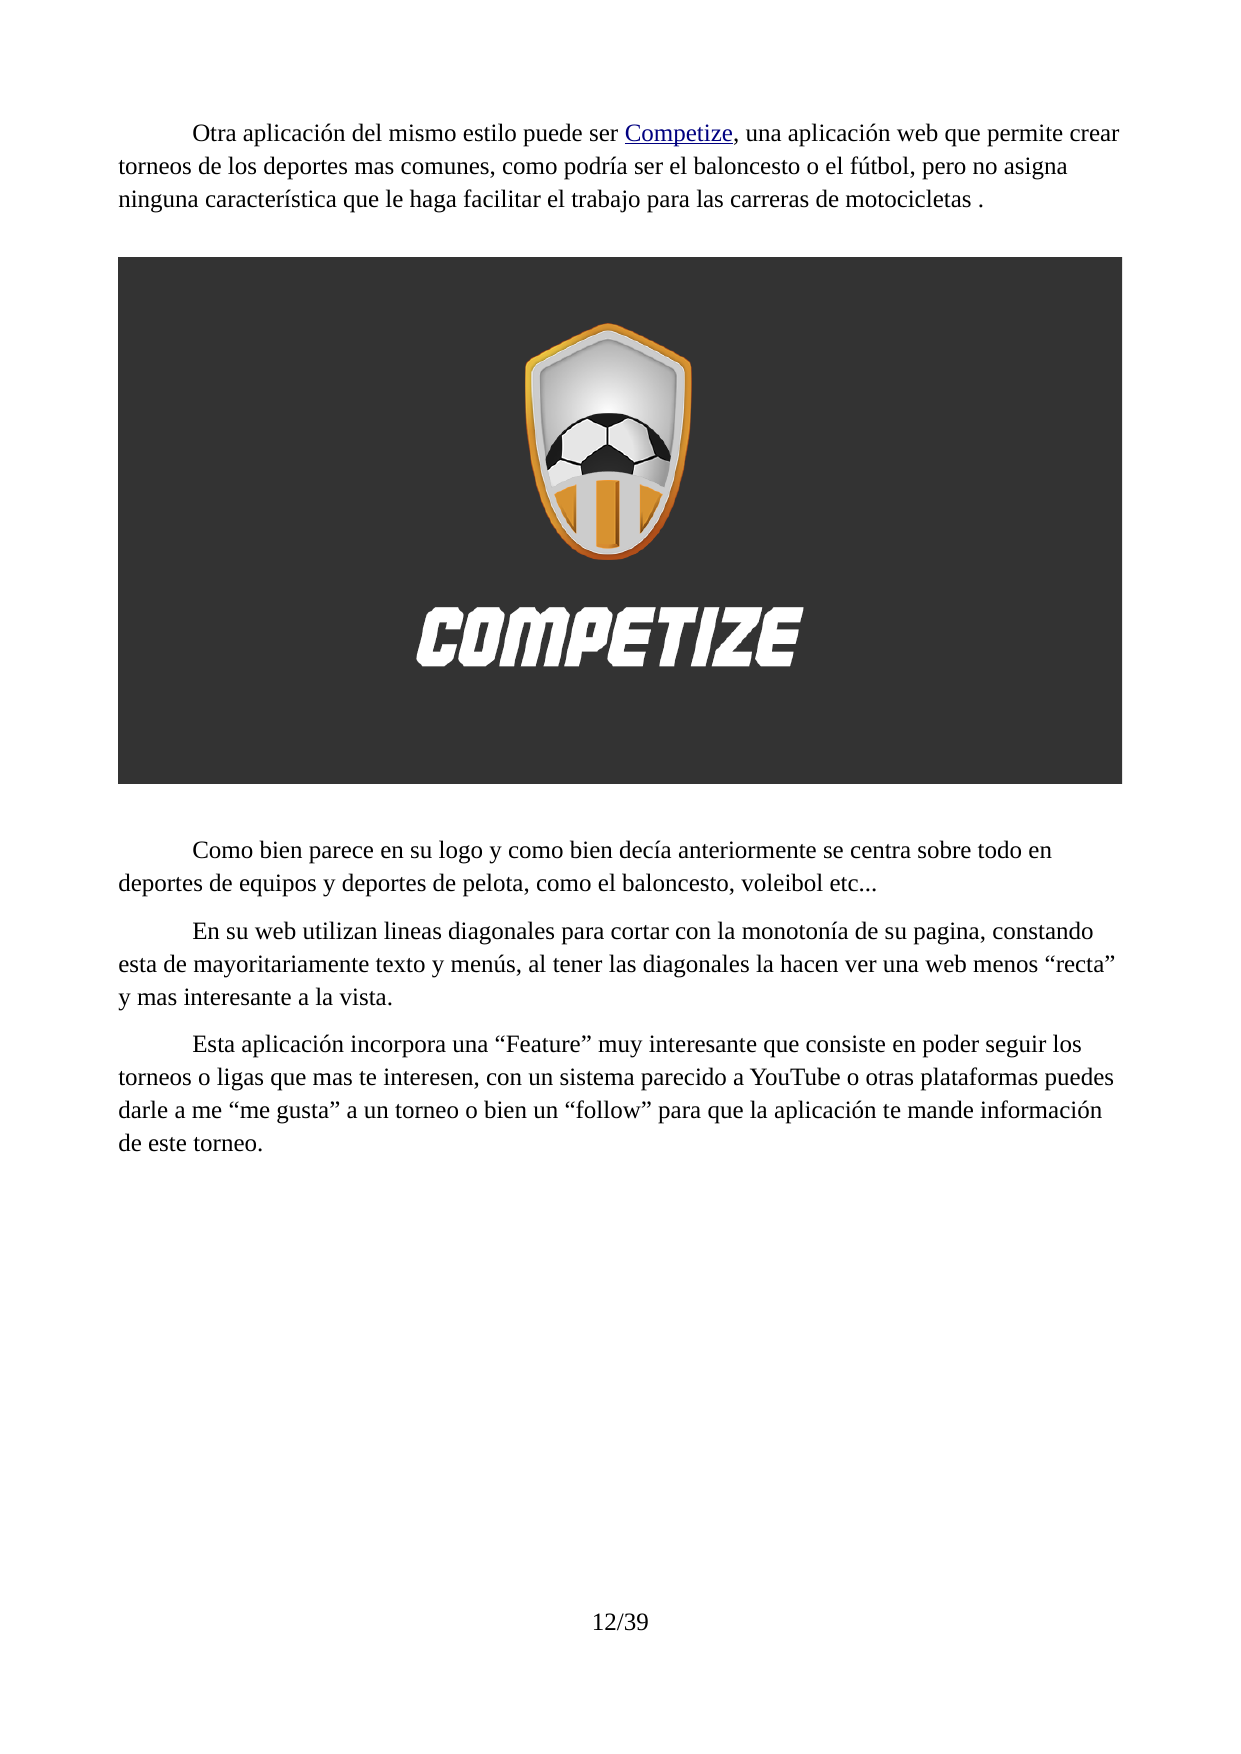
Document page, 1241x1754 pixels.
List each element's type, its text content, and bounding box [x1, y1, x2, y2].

picture [118, 257, 1123, 784]
text Otra aplicación del mismo estilo puede ser Competize, una aplicación web que permite crear torneos de los deportes mas comunes, como podría ser el baloncesto o el fútbol, pero no asigna ninguna característica que le haga facilitar el trabajo para las carreras de motocicletas . [118, 118, 1122, 213]
text Como bien parece en su logo y como bien decía anteriormente se centra sobre todo en deportes de equipos y deportes de pelota, como el baloncesto, voleibol etc... [118, 835, 1122, 897]
text Esta aplicación incorpora una “Feature” muy interesante que consiste en poder seguir los torneos o ligas que mas te interesen, con un sistema parecido a YouTube o otras plataformas puedes darle a me “me gusta” a un torneo o bien un “follow” para que la aplicación te mande información de este torneo. [118, 1029, 1122, 1157]
text En su web utilizan lineas diagonales para cortar con la monotonía de su pagina, constando esta de mayoritariamente texto y menús, al tener las diagonales la hacen ver una web menos “recta” y mas interesante a la vista. [118, 916, 1122, 1011]
